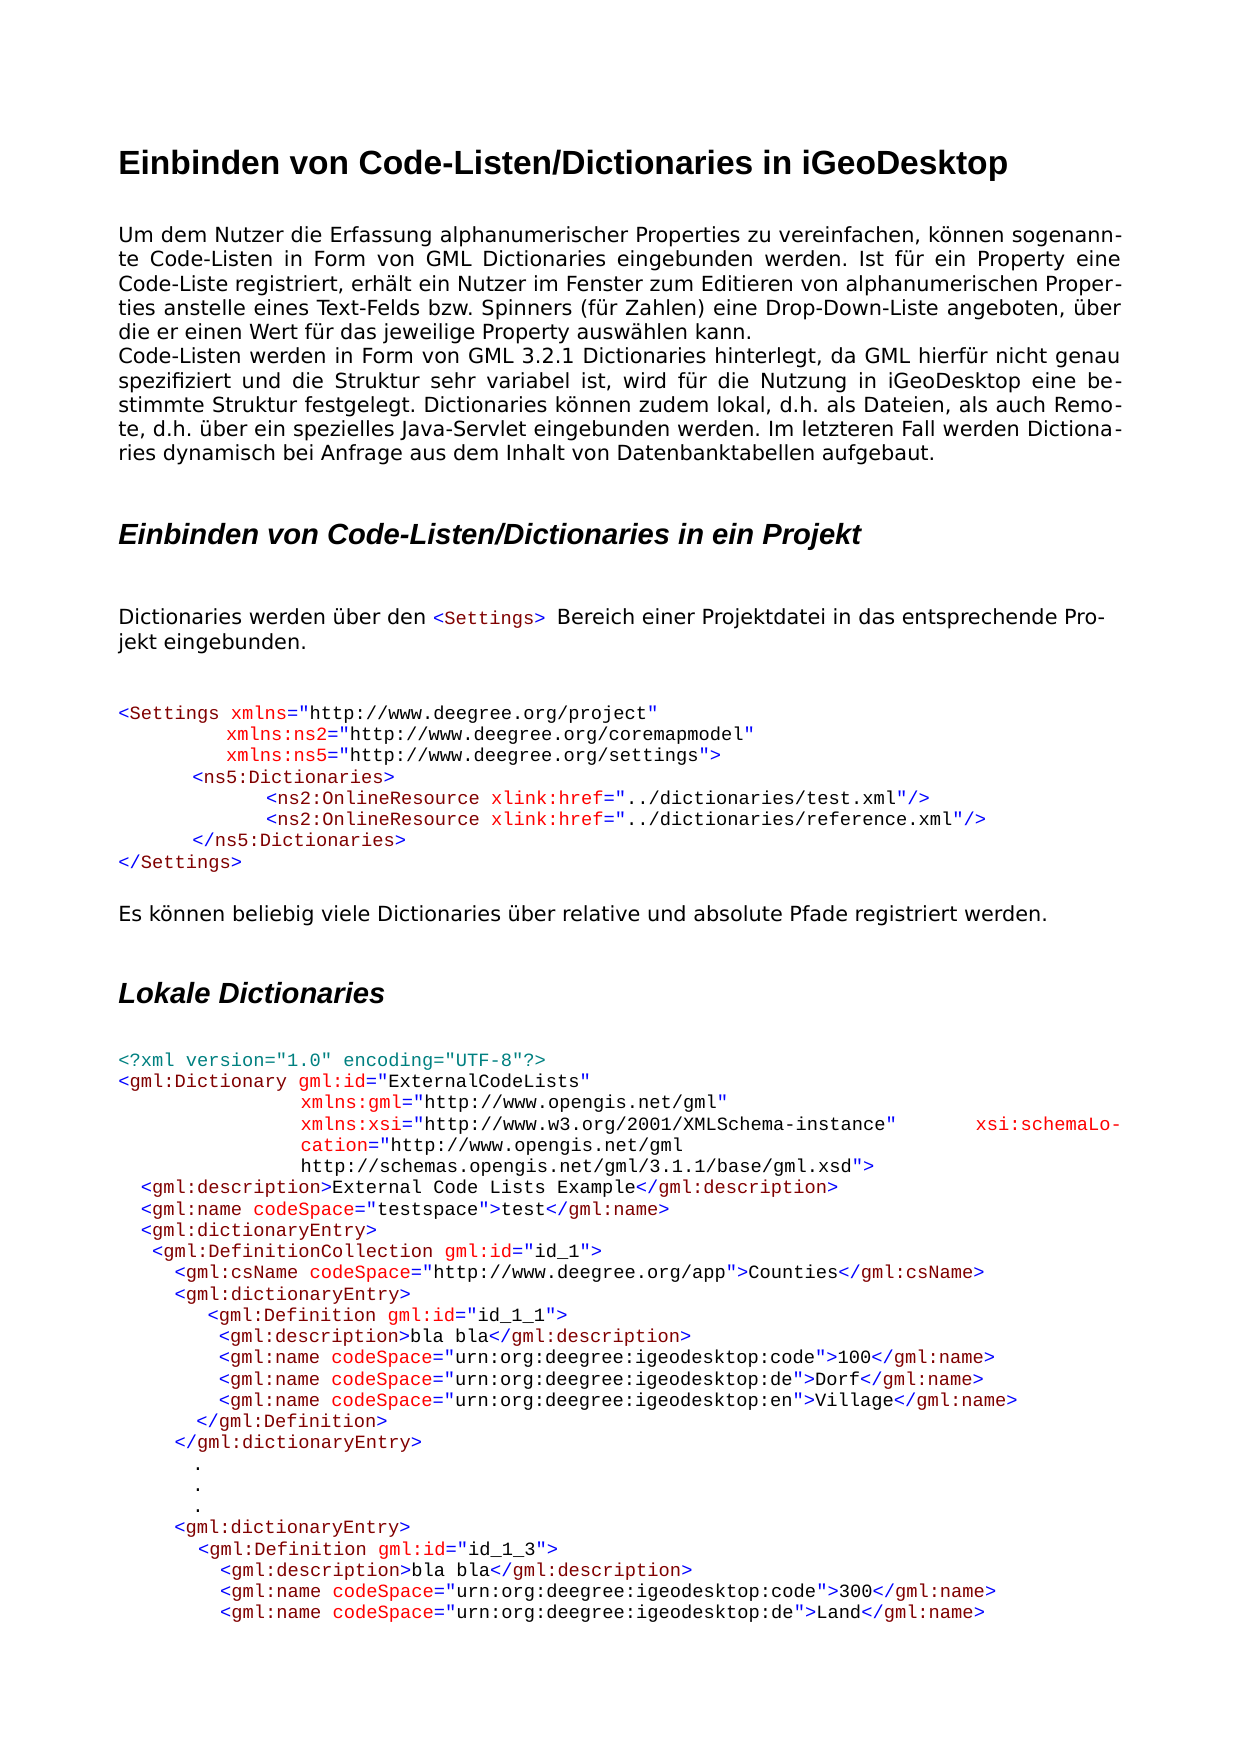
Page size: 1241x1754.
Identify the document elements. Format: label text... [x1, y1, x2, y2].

text <ns5:Dictionaries> [118, 767, 1122, 789]
text </gml:dictionaryEntry> [118, 1433, 1122, 1454]
text <gml:description>bla bla</gml:description> [220, 1561, 1122, 1582]
text <gml:name codeSpace="urn:org:deegree:igeodesktop:en">Village</gml:name> [196, 1391, 1122, 1412]
text </gml:Definition> [196, 1412, 1122, 1433]
text <gml:Dictionary gml:id="ExternalCodeLists" [118, 1072, 1122, 1093]
text <Settings xmlns="http://www.deegree.org/project" [118, 704, 1122, 725]
text . [118, 1476, 1122, 1497]
text xmlns:ns5="http://www.deegree.org/settings"> [118, 746, 1122, 767]
text <gml:name codeSpace="testspace">test</gml:name> [118, 1199, 1122, 1221]
text <?xml version="1.0" encoding="UTF-8"?> [118, 1051, 1122, 1072]
subtitle Einbinden von Code-Listen/Dictionaries in ein Projekt [118, 517, 1122, 551]
text <gml:DefinitionCollection gml:id="id_1"> [118, 1242, 1122, 1263]
text <gml:dictionaryEntry> [118, 1221, 1122, 1242]
text </Settings> [118, 852, 1122, 874]
text <gml:dictionaryEntry> [118, 1284, 1122, 1306]
text <gml:description>External Code Lists Example</gml:description> [118, 1178, 1122, 1199]
text . [118, 1454, 1122, 1476]
text <gml:csName codeSpace="http://www.deegree.org/app">Counties</gml:csName> [118, 1263, 1122, 1284]
text Um dem Nutzer die Erfassung alphanumerischer Properties zu vereinfachen, können sogenann­te Code-Listen in Form von GML Dictionaries eingebunden werden. Ist für ein Property eine Code-Liste registriert, erhält ein Nutzer im Fenster zum Editieren von alphanumerischen Proper­ties anstelle eines Text-Felds bzw. Spinners (für Zahlen) eine Drop-Down-Liste angeboten, über die er einen Wert für das jeweilige Property auswählen kann. [118, 223, 1122, 344]
subtitle Lokale Dictionaries [118, 976, 1122, 1009]
text xmlns:ns2="http://www.deegree.org/coremapmodel" [118, 725, 1122, 746]
text xmlns:gml="http://www.opengis.net/gml" xmlns:xsi="http://www.w3.org/2001/XMLSchema-instance" xsi:schemaLo­cation="http://www.opengis.net/gml http://schemas.opengis.net/gml/3.1.1/base/gml.xsd"> [300, 1093, 1122, 1178]
text <ns2:OnlineResource xlink:href="../dictionaries/reference.xml"/> [118, 810, 1122, 831]
text <gml:name codeSpace="urn:org:deegree:igeodesktop:code">300</gml:name> [220, 1582, 1122, 1603]
text <gml:description>bla bla</gml:description> [196, 1327, 1122, 1348]
text <gml:Definition gml:id="id_1_3"> [175, 1539, 1122, 1561]
text . [118, 1497, 1122, 1518]
text Dictionaries werden über den <Settings> Bereich einer Projektdatei in das entsprechende Pro­jekt eingebunden. [118, 605, 1122, 654]
text Code-Listen werden in Form von GML 3.2.1 Dictionaries hinterlegt, da GML hierfür nicht genau spezifiziert und die Struktur sehr variabel ist, wird für die Nutzung in iGeoDesktop eine be­stimmte Struktur festgelegt. Dictionaries können zudem lokal, d.h. als Dateien, als auch Remo­te, d.h. über ein spezielles Java-Servlet eingebunden werden. Im letzteren Fall werden Dictiona­ries dynamisch bei Anfrage aus dem Inhalt von Datenbanktabellen aufgebaut. [118, 344, 1122, 466]
text </ns5:Dictionaries> [118, 831, 1122, 852]
text <gml:name codeSpace="urn:org:deegree:igeodesktop:code">100</gml:name> [196, 1348, 1122, 1369]
text Es können beliebig viele Dictionaries über relative und absolute Pfade registriert werden. [118, 902, 1122, 927]
text <gml:name codeSpace="urn:org:deegree:igeodesktop:de">Land</gml:name> [220, 1603, 1122, 1624]
text <gml:dictionaryEntry> [140, 1518, 1122, 1539]
text <gml:name codeSpace="urn:org:deegree:igeodesktop:de">Dorf</gml:name> [196, 1369, 1122, 1391]
subtitle Einbinden von Code-Listen/Dictionaries in iGeoDesktop [118, 143, 1122, 182]
text <gml:Definition gml:id="id_1_1"> [196, 1306, 1122, 1327]
text <ns2:OnlineResource xlink:href="../dictionaries/test.xml"/> [118, 789, 1122, 810]
